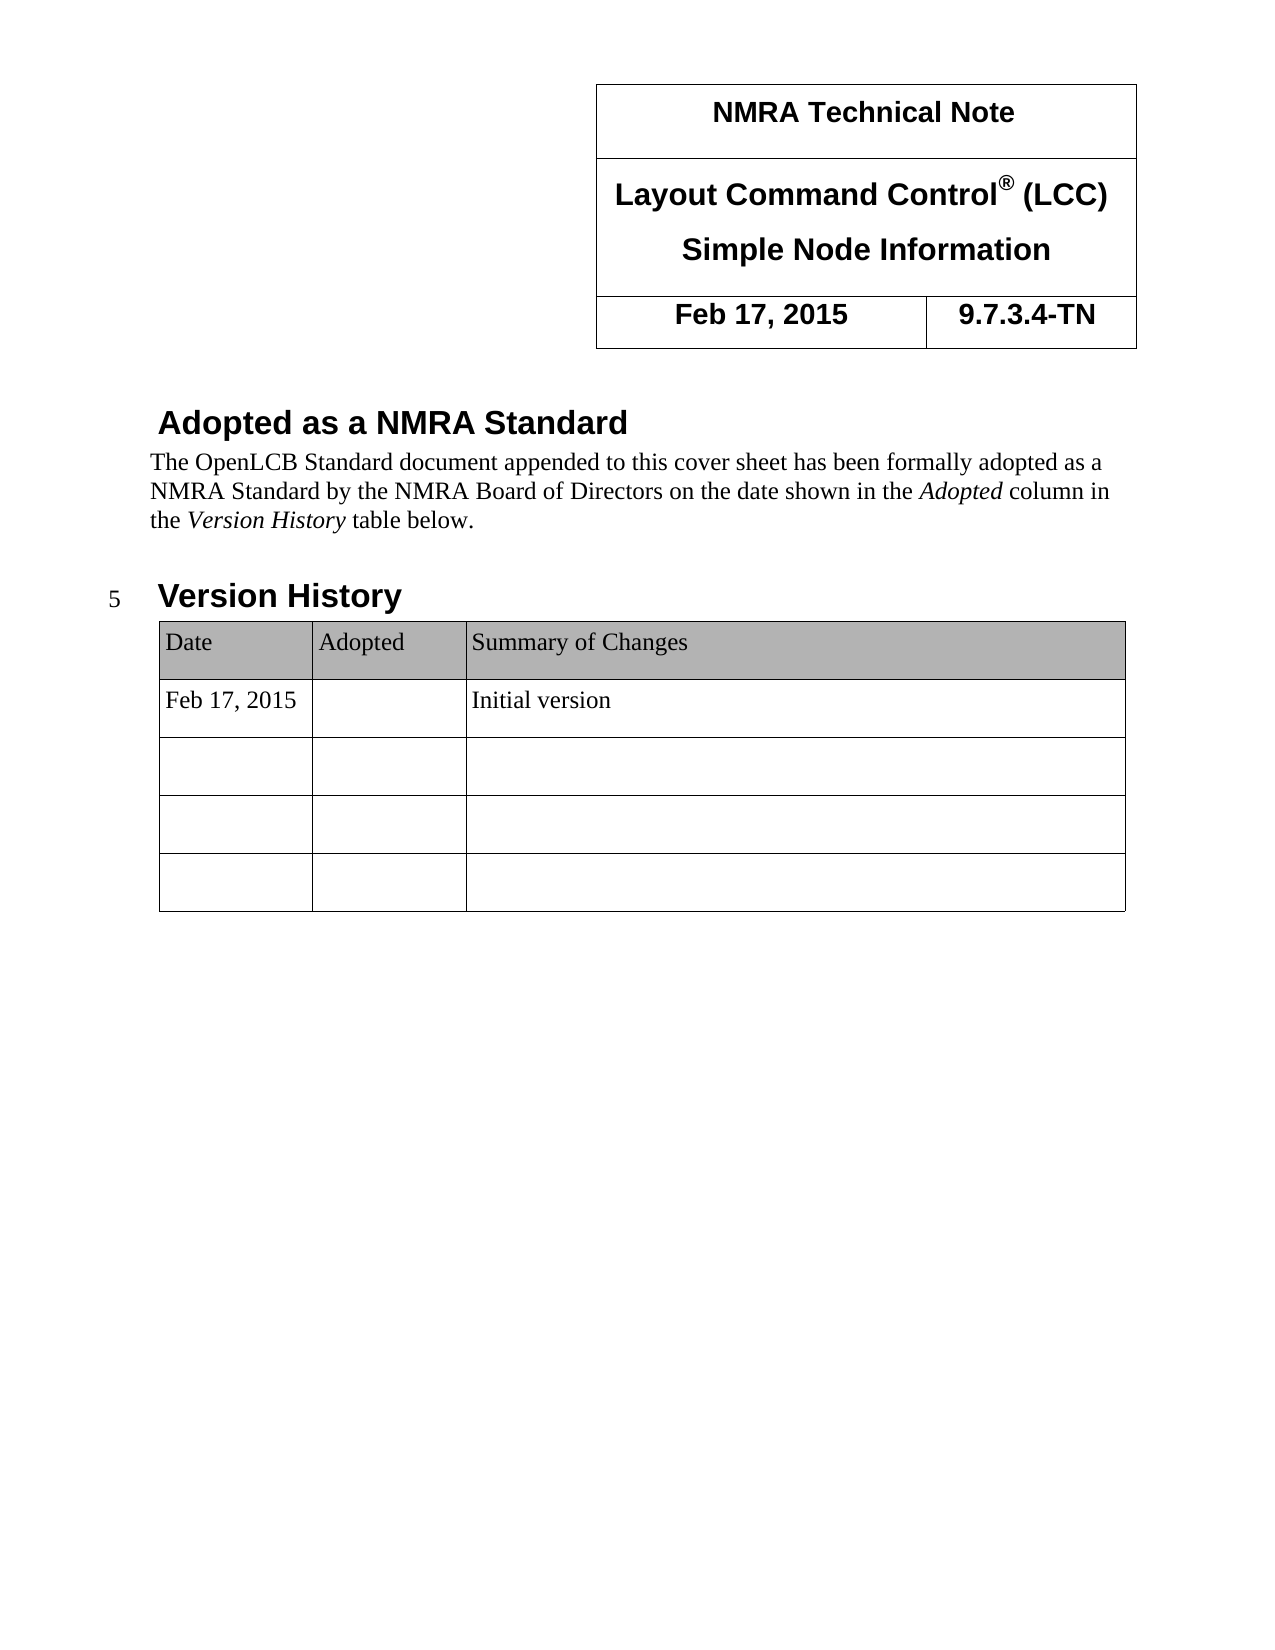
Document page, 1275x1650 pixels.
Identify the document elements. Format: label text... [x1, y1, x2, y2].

table_cell [467, 796, 1125, 853]
table_header Summary of Changes [467, 622, 1125, 679]
table_cell [160, 738, 312, 795]
subtitle Adopted as a NMRA Standard [112, 403, 1125, 441]
table_header Date [160, 622, 312, 679]
table_cell Initial version [467, 680, 1125, 737]
text The OpenLCB Standard document appended to this cover sheet has been formally adopted as a NMRA Standard by the NMRA Board of Directors on the date shown in the Adopted column in the Version History table below. [150, 447, 1125, 534]
table_cell [467, 854, 1125, 911]
table_cell [160, 854, 312, 911]
table_header Adopted [313, 622, 466, 679]
table_cell [313, 738, 466, 795]
table_cell [160, 796, 312, 853]
table_cell Feb 17, 2015 [160, 680, 312, 737]
subtitle Version History [112, 576, 1125, 615]
table_cell [313, 796, 466, 853]
table_cell [467, 738, 1125, 795]
table_cell [313, 854, 466, 911]
table_cell [313, 680, 466, 737]
